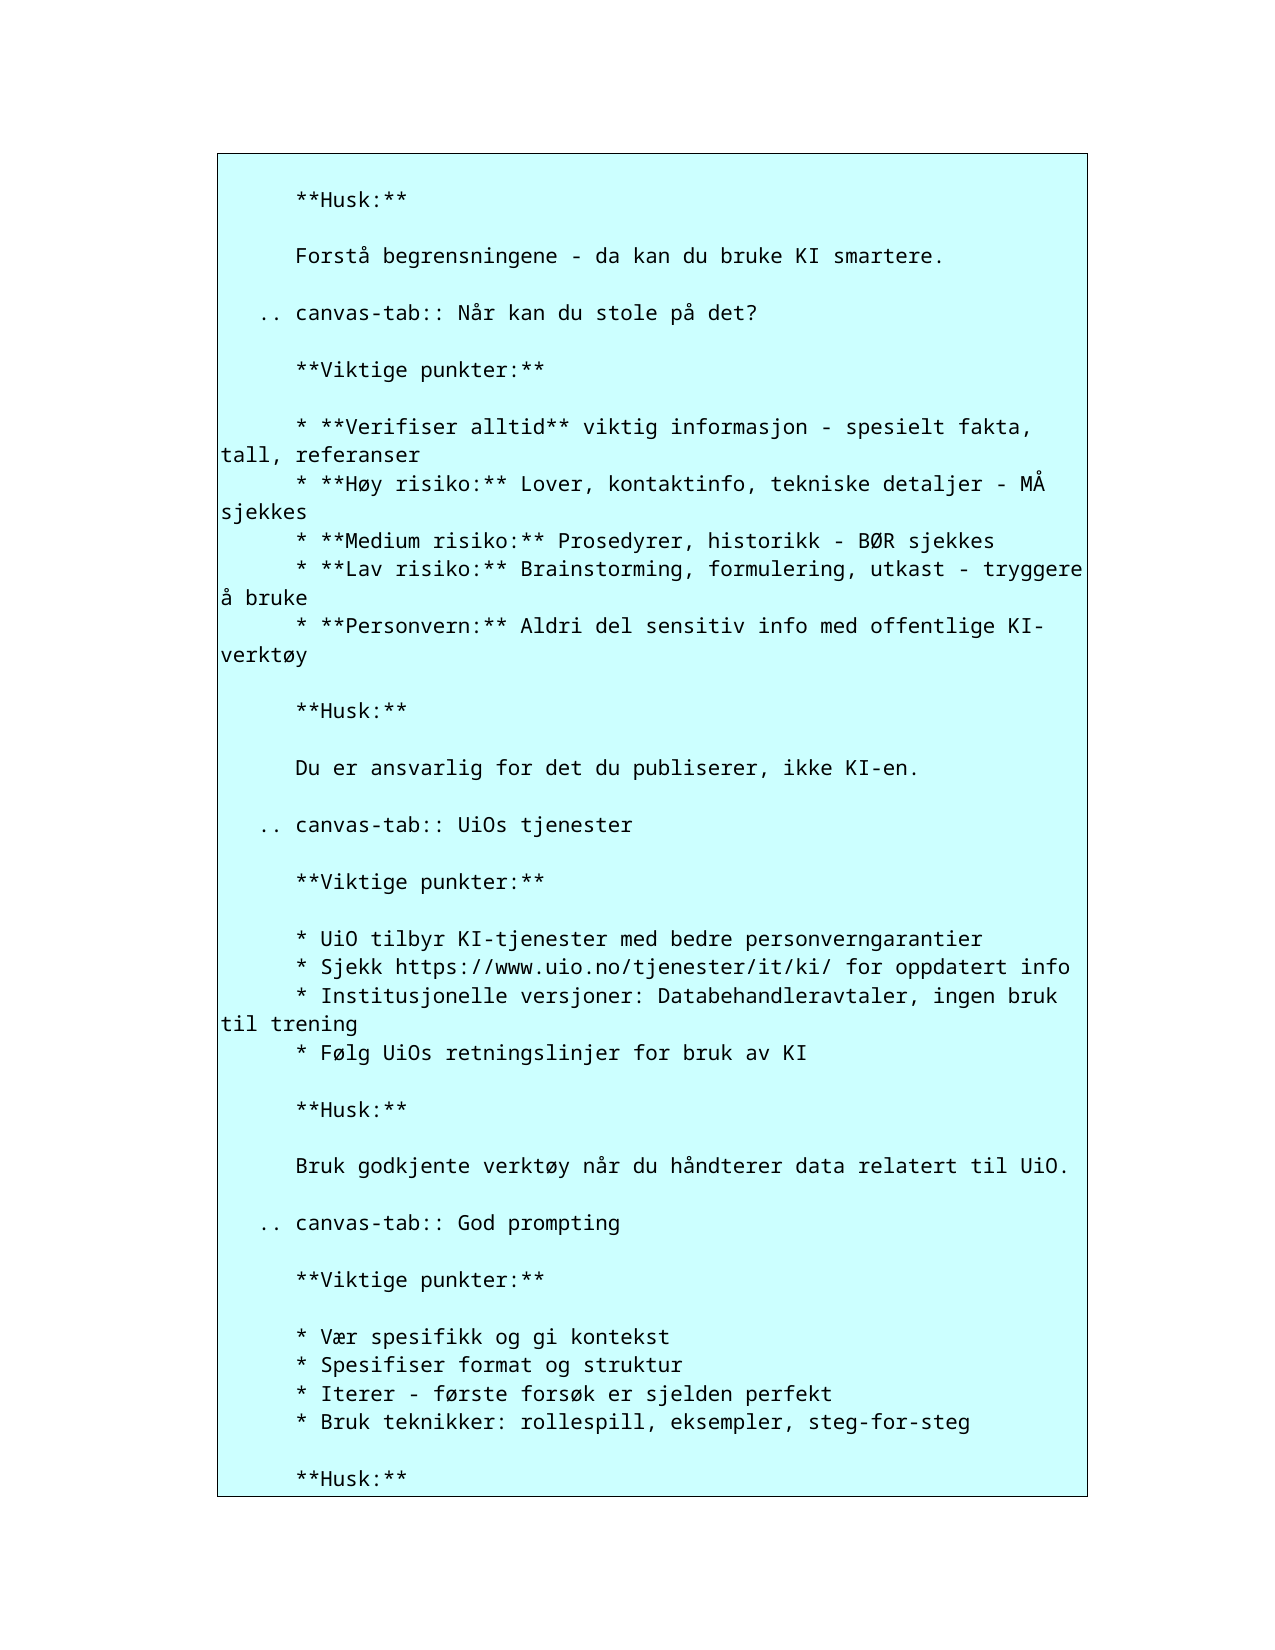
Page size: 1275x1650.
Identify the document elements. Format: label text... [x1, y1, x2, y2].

text **Husk:** Forstå begrensningene - da kan du bruke KI smartere. .. canvas-tab:: Når kan du stole på det? **Viktige punkter:** * **Verifiser alltid** viktig informasjon - spesielt fakta, tall, referanser * **Høy risiko:** Lover, kontaktinfo, tekniske detaljer - MÅ sjekkes * **Medium risiko:** Prosedyrer, historikk - BØR sjekkes * **Lav risiko:** Brainstorming, formulering, utkast - tryggere å bruke * **Personvern:** Aldri del sensitiv info med offentlige KI-verktøy **Husk:** Du er ansvarlig for det du publiserer, ikke KI-en. .. canvas-tab:: UiOs tjenester **Viktige punkter:** * UiO tilbyr KI-tjenester med bedre personverngarantier * Sjekk https://www.uio.no/tjenester/it/ki/ for oppdatert info * Institusjonelle versjoner: Databehandleravtaler, ingen bruk til trening * Følg UiOs retningslinjer for bruk av KI **Husk:** Bruk godkjente verktøy når du håndterer data relatert til UiO. .. canvas-tab:: God prompting **Viktige punkter:** * Vær spesifikk og gi kontekst * Spesifiser format og struktur * Iterer - første forsøk er sjelden perfekt * Bruk teknikker: rollespill, eksempler, steg-for-steg **Husk:** [218, 154, 1087, 1496]
